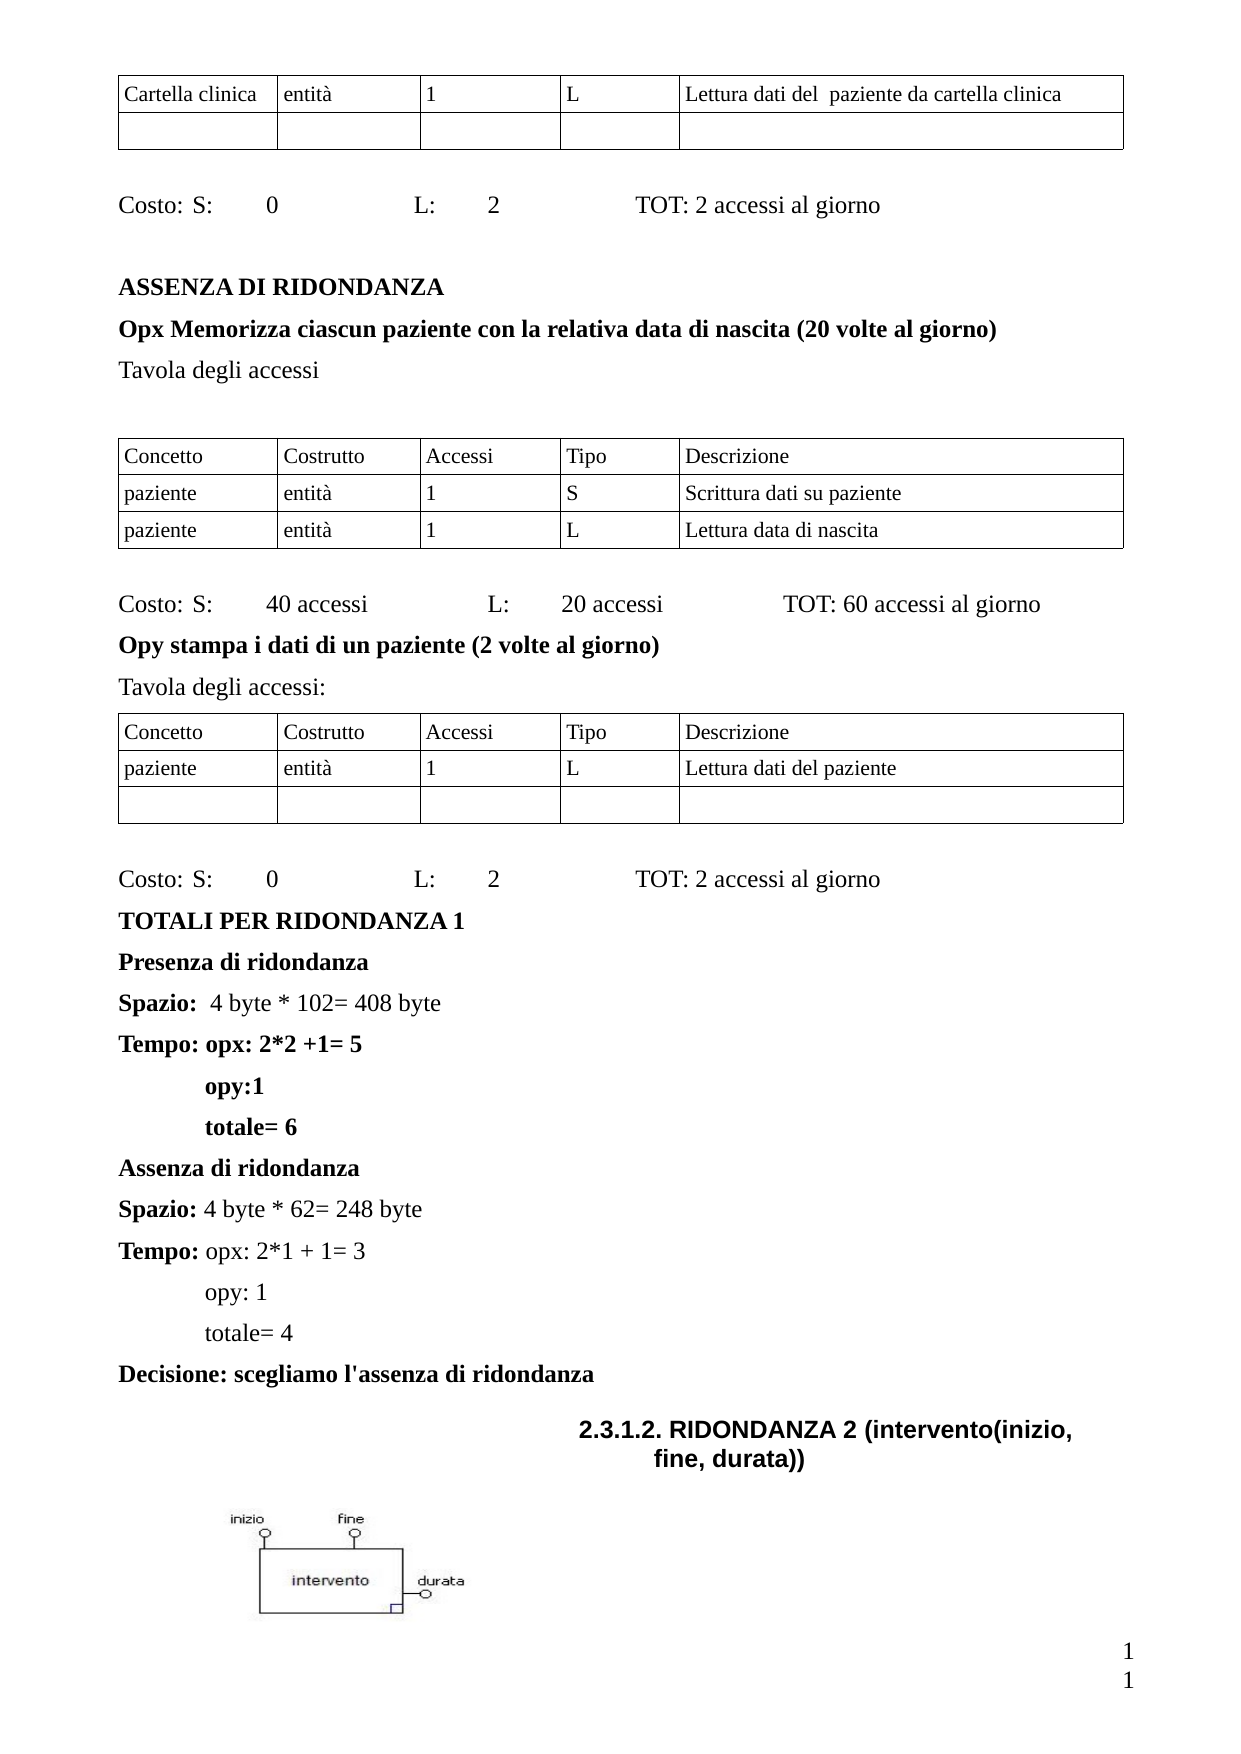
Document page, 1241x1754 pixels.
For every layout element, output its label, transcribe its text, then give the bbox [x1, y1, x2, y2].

table_header Tipo [561, 439, 679, 474]
table_cell paziente [119, 475, 277, 511]
text Costo: S: 40 accessi L: 20 accessi TOT: 60 accessi al giorno [118, 589, 1124, 618]
table_cell 1 [421, 512, 560, 548]
text opy: 1 [118, 1277, 1124, 1306]
text opy:1 [118, 1071, 1124, 1099]
table_cell S [561, 475, 679, 511]
table_cell [680, 113, 1123, 148]
text Opy stampa i dati di un paziente (2 volte al giorno) [118, 630, 1124, 659]
text Costo: S: 0 L: 2 TOT: 2 accessi al giorno [118, 864, 1124, 893]
text totale= 6 [118, 1112, 1124, 1141]
table_cell entità [278, 475, 420, 511]
table_cell Lettura dati del paziente [680, 751, 1123, 786]
table_header Costrutto [278, 439, 420, 474]
table_header Accessi [421, 439, 560, 474]
table_cell [561, 787, 679, 823]
table_cell [680, 787, 1123, 823]
table_cell L [561, 76, 679, 112]
text TOTALI PER RIDONDANZA 1 [118, 906, 1124, 934]
text Tavola degli accessi [118, 355, 1124, 384]
table_cell Cartella clinica [119, 76, 277, 112]
table_cell [421, 787, 560, 823]
text Tempo: opx: 2*2 +1= 5 [118, 1029, 1124, 1058]
table_cell Lettura data di nascita [680, 512, 1123, 548]
table_header Descrizione [680, 439, 1123, 474]
table_cell L [561, 512, 679, 548]
table_cell entità [278, 76, 420, 112]
table_cell Scrittura dati su paziente [680, 475, 1123, 511]
table_cell paziente [119, 751, 277, 786]
table_cell paziente [119, 512, 277, 548]
text Opx Memorizza ciascun paziente con la relativa data di nascita (20 volte al giorno) [118, 314, 1124, 342]
picture [118, 1395, 579, 1754]
table_cell 1 [421, 475, 560, 511]
table_cell entità [278, 751, 420, 786]
table_cell L [561, 751, 679, 786]
text Spazio: 4 byte * 102= 408 byte [118, 988, 1124, 1017]
table_cell [119, 113, 277, 148]
table_header Accessi [421, 714, 560, 749]
table_header Costrutto [278, 714, 420, 749]
table_cell [278, 787, 420, 823]
text Tempo: opx: 2*1 + 1= 3 [118, 1236, 1124, 1264]
text ASSENZA DI RIDONDANZA [118, 272, 1124, 301]
table_header Concetto [119, 714, 277, 749]
text Tavola degli accessi: [118, 672, 1124, 700]
table_cell 1 [421, 751, 560, 786]
text Presenza di ridondanza [118, 947, 1124, 976]
text Assenza di ridondanza [118, 1153, 1124, 1182]
table_cell [119, 787, 277, 823]
table_cell [278, 113, 420, 148]
text Decisione: scegliamo l'assenza di ridondanza [118, 1359, 1124, 1388]
table_cell Lettura dati del paziente da cartella clinica [680, 76, 1123, 112]
table_header Concetto [119, 439, 277, 474]
text Spazio: 4 byte * 62= 248 byte [118, 1194, 1124, 1223]
table_cell entità [278, 512, 420, 548]
table_cell 1 [421, 76, 560, 112]
table_header Tipo [561, 714, 679, 749]
table_header Descrizione [680, 714, 1123, 749]
text Costo: S: 0 L: 2 TOT: 2 accessi al giorno [118, 190, 1124, 219]
subtitle 2.3.1.2. RIDONDANZA 2 (intervento(inizio, fine, durata)) [579, 1415, 1124, 1473]
text totale= 4 [118, 1318, 1124, 1347]
table_cell [561, 113, 679, 148]
table_cell [421, 113, 560, 148]
